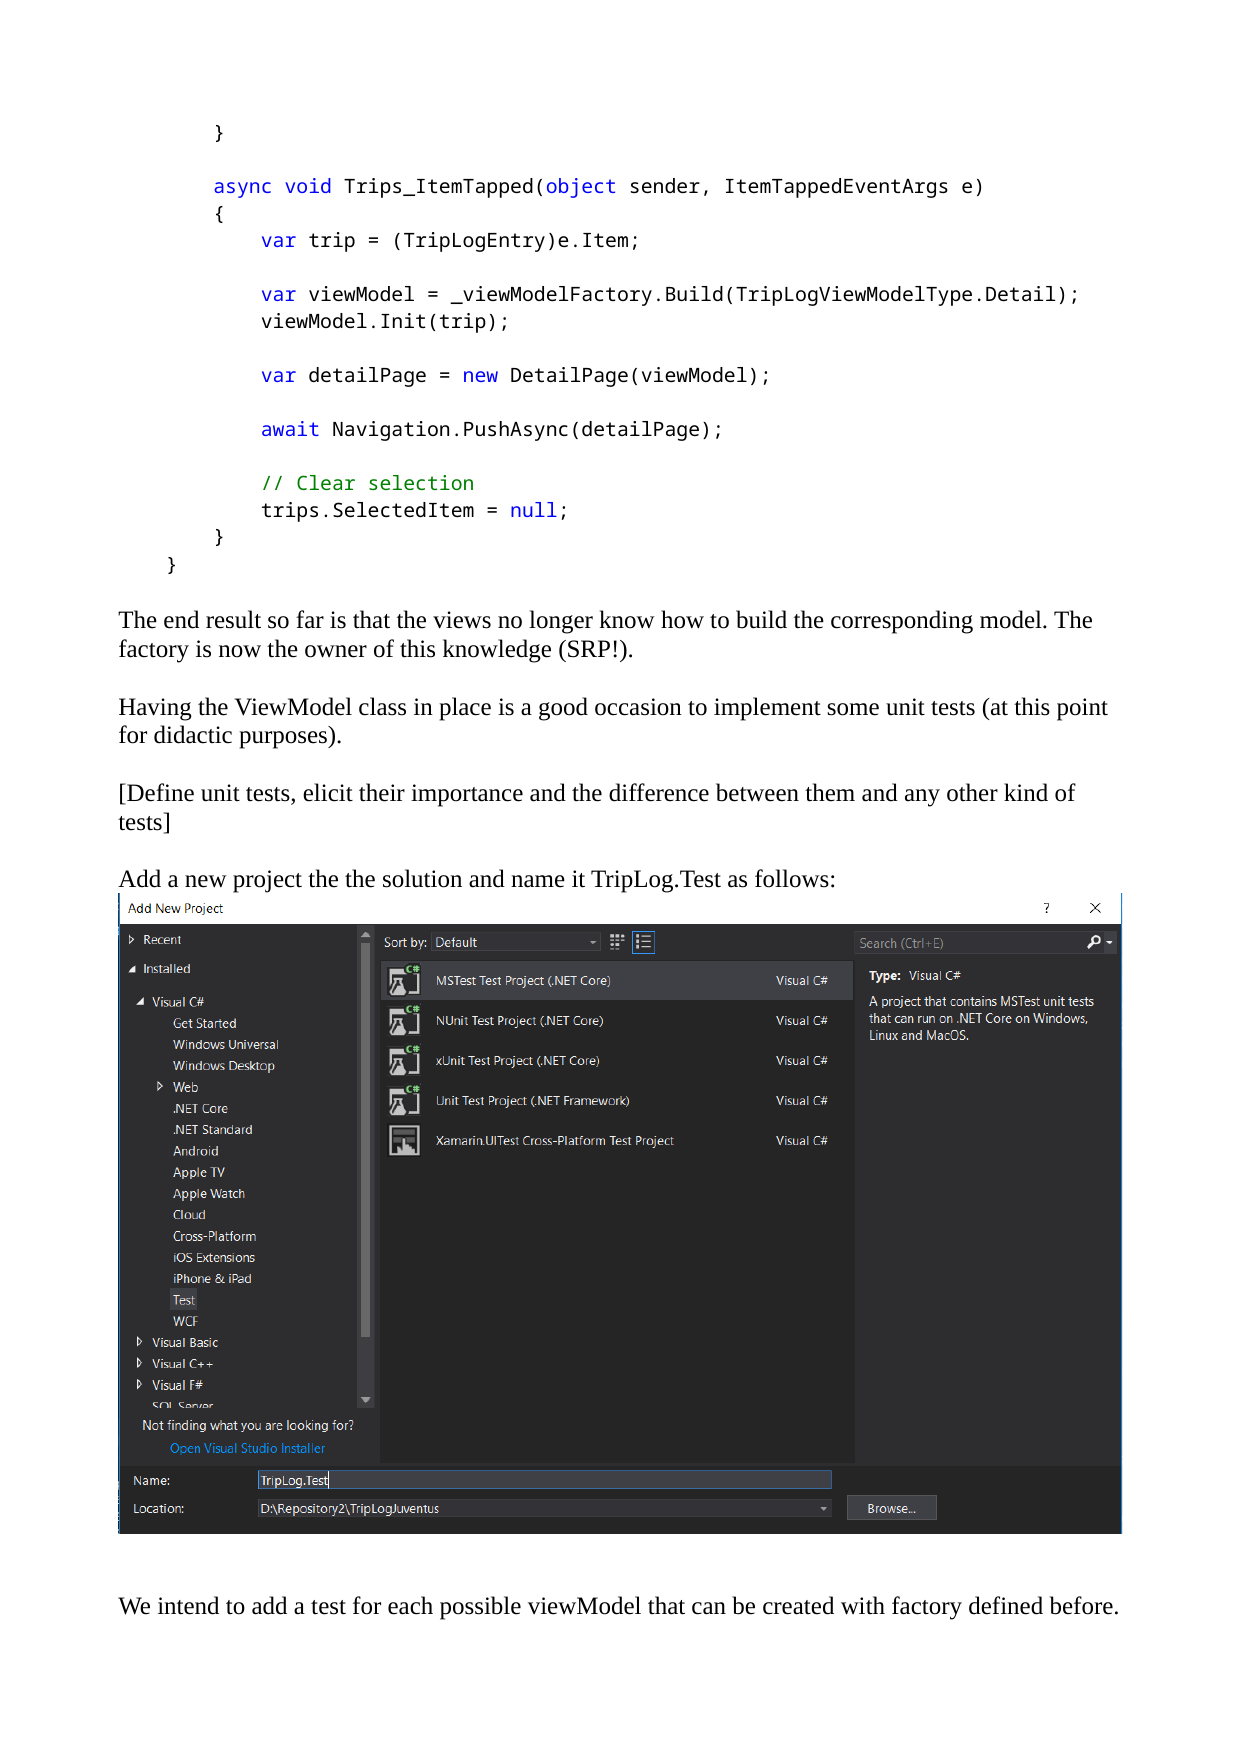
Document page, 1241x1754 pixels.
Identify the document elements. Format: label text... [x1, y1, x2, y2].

text async void Trips_ItemTapped(object sender, ItemTappedEventArgs e) [118, 172, 1122, 199]
text } [118, 118, 1122, 145]
text We intend to add a test for each possible viewModel that can be created with factory defined before. [118, 1591, 1122, 1620]
text } [118, 523, 1122, 550]
text var detailPage = new DetailPage(viewModel); [118, 361, 1122, 388]
text viewModel.Init(trip); [118, 307, 1122, 334]
text { [118, 199, 1122, 226]
text Add a new project the the solution and name it TripLog.Test as follows: [118, 864, 1122, 893]
text The end result so far is that the views no longer know how to build the corresponding model. The factory is now the owner of this knowledge (SRP!). [118, 606, 1122, 663]
text var trip = (TripLogEntry)e.Item; [118, 226, 1122, 253]
text [Define unit tests, elicit their importance and the difference between them and any other kind of tests] [118, 778, 1122, 836]
text } [118, 550, 1122, 577]
text var viewModel = _viewModelFactory.Build(TripLogViewModelType.Detail); [118, 280, 1122, 307]
text // Clear selection [118, 469, 1122, 496]
text trips.SelectedItem = null; [118, 496, 1122, 523]
picture [118, 893, 1123, 1534]
text Having the ViewModel class in place is a good occasion to implement some unit tests (at this point for didactic purposes). [118, 692, 1122, 749]
text await Navigation.PushAsync(detailPage); [118, 415, 1122, 442]
